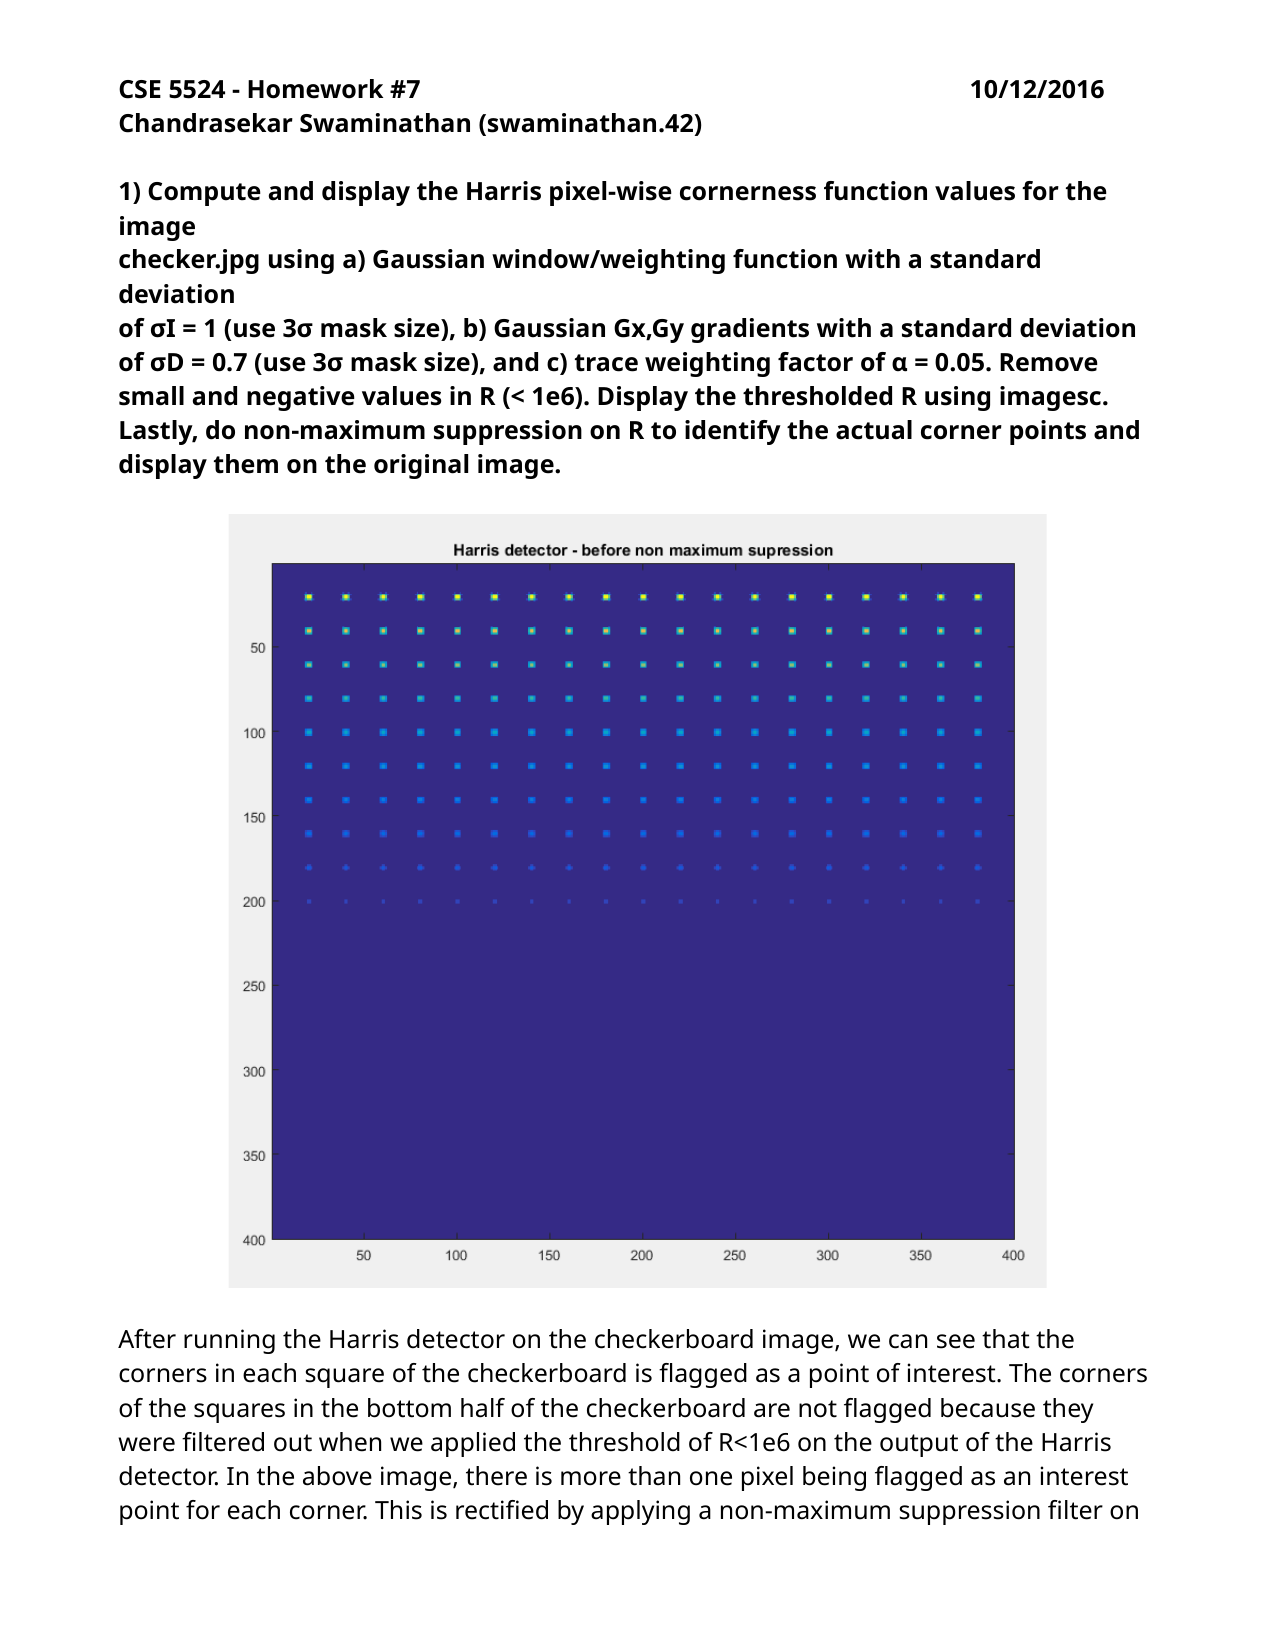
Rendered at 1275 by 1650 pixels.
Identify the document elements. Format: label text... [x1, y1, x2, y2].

text of σI = 1 (use 3σ mask size), b) Gaussian Gx,Gy gradients with a standard deviation [118, 310, 1157, 344]
text 1) Compute and display the Harris pixel-wise cornerness function values for the image [118, 174, 1157, 242]
text CSE 5524 - Homework #7 10/12/2016 [118, 72, 1157, 106]
text small and negative values in R (< 1e6). Display the thresholded R using imagesc. [118, 378, 1157, 412]
text of σD = 0.7 (use 3σ mask size), and c) trace weighting factor of α = 0.05. Remove [118, 344, 1157, 378]
text After running the Harris detector on the checkerboard image, we can see that the corners in each square of the checkerboard is flagged as a point of interest. The corners of the squares in the bottom half of the checkerboard are not flagged because they were filtered out when we applied the threshold of R<1e6 on the output of the Harris detector. In the above image, there is more than one pixel being flagged as an interest point for each corner. This is rectified by applying a non-maximum suppression filter on [118, 1322, 1157, 1526]
text Lastly, do non-maximum suppression on R to identify the actual corner points and [118, 412, 1157, 447]
text display them on the original image. [118, 447, 1157, 481]
text checker.jpg using a) Gaussian window/weighting function with a standard deviation [118, 242, 1157, 310]
picture [228, 514, 1047, 1288]
text Chandrasekar Swaminathan (swaminathan.42) [118, 106, 1157, 140]
